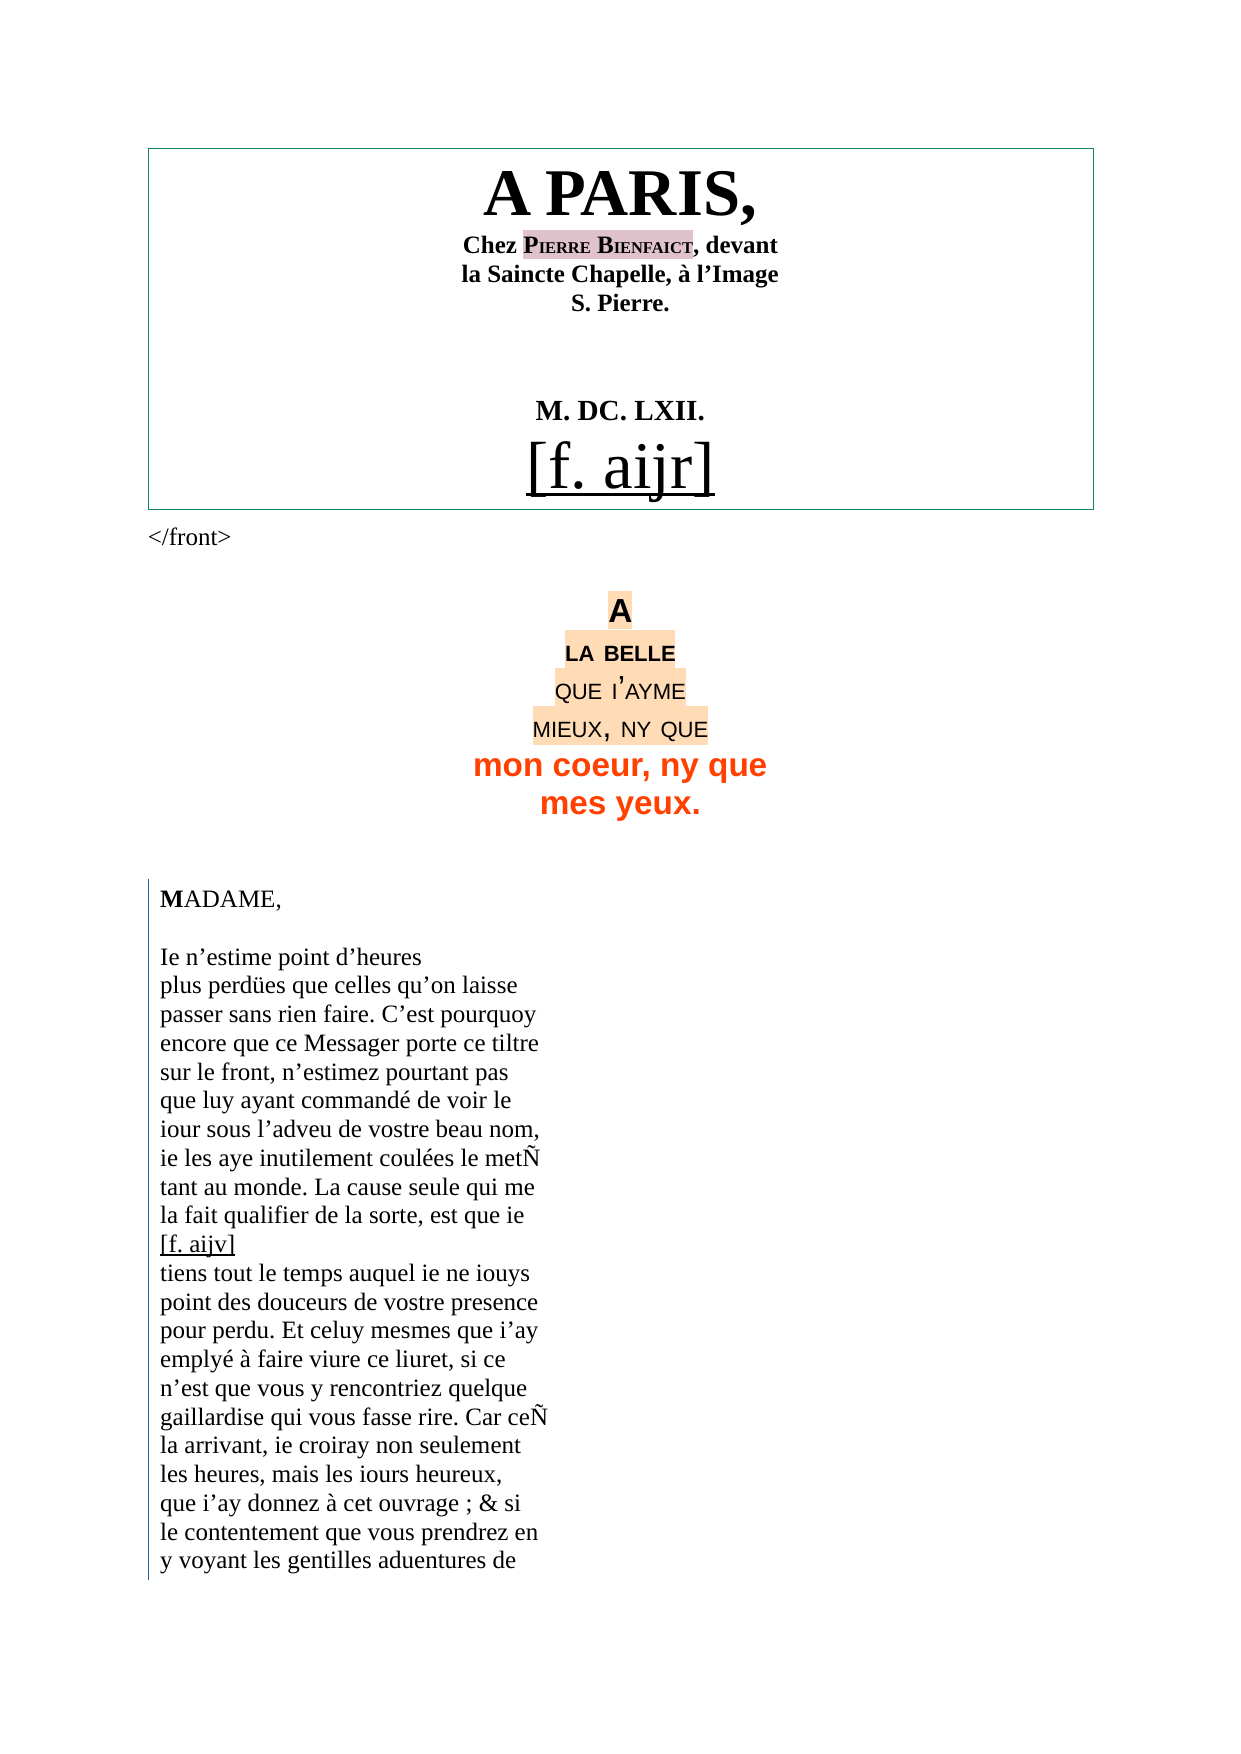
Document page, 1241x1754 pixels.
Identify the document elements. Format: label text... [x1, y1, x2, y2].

text </front> [148, 522, 1093, 551]
text A PARIS, Chez Pierre Bienfaict, devant la Saincte Chapelle, à l’Image S. Pierre. M. DC. LXII. [f. aijr] [149, 149, 1093, 509]
text MADAME, [148, 878, 1093, 942]
text Ie n’estime point d’heures plus perdües que celles qu’on laisse passer sans rien faire. C’est pourquoy encore que ce Messager porte ce tiltre sur le front, n’estimez pourtant pas que luy ayant commandé de voir le iour sous l’adveu de vostre beau nom, ie les aye inutilement coulées le metÑ tant au monde. La cause seule qui me la fait qualifier de la sorte, est que ie [f. aijv] tiens tout le temps auquel ie ne iouys point des douceurs de vostre presence pour perdu. Et celuy mesmes que i’ay emplyé à faire viure ce liuret, si ce n’est que vous y rencontriez quelque gaillardise qui vous fasse rire. Car ceÑ la arrivant, ie croiray non seulement les heures, mais les iours heureux, que i’ay donnez à cet ouvrage ; & si le contentement que vous prendrez en y voyant les gentilles aduentures de [149, 942, 1093, 1580]
text A la belle que i’ayme mieux, ny que mon coeur, ny que mes yeux. [148, 588, 1093, 825]
